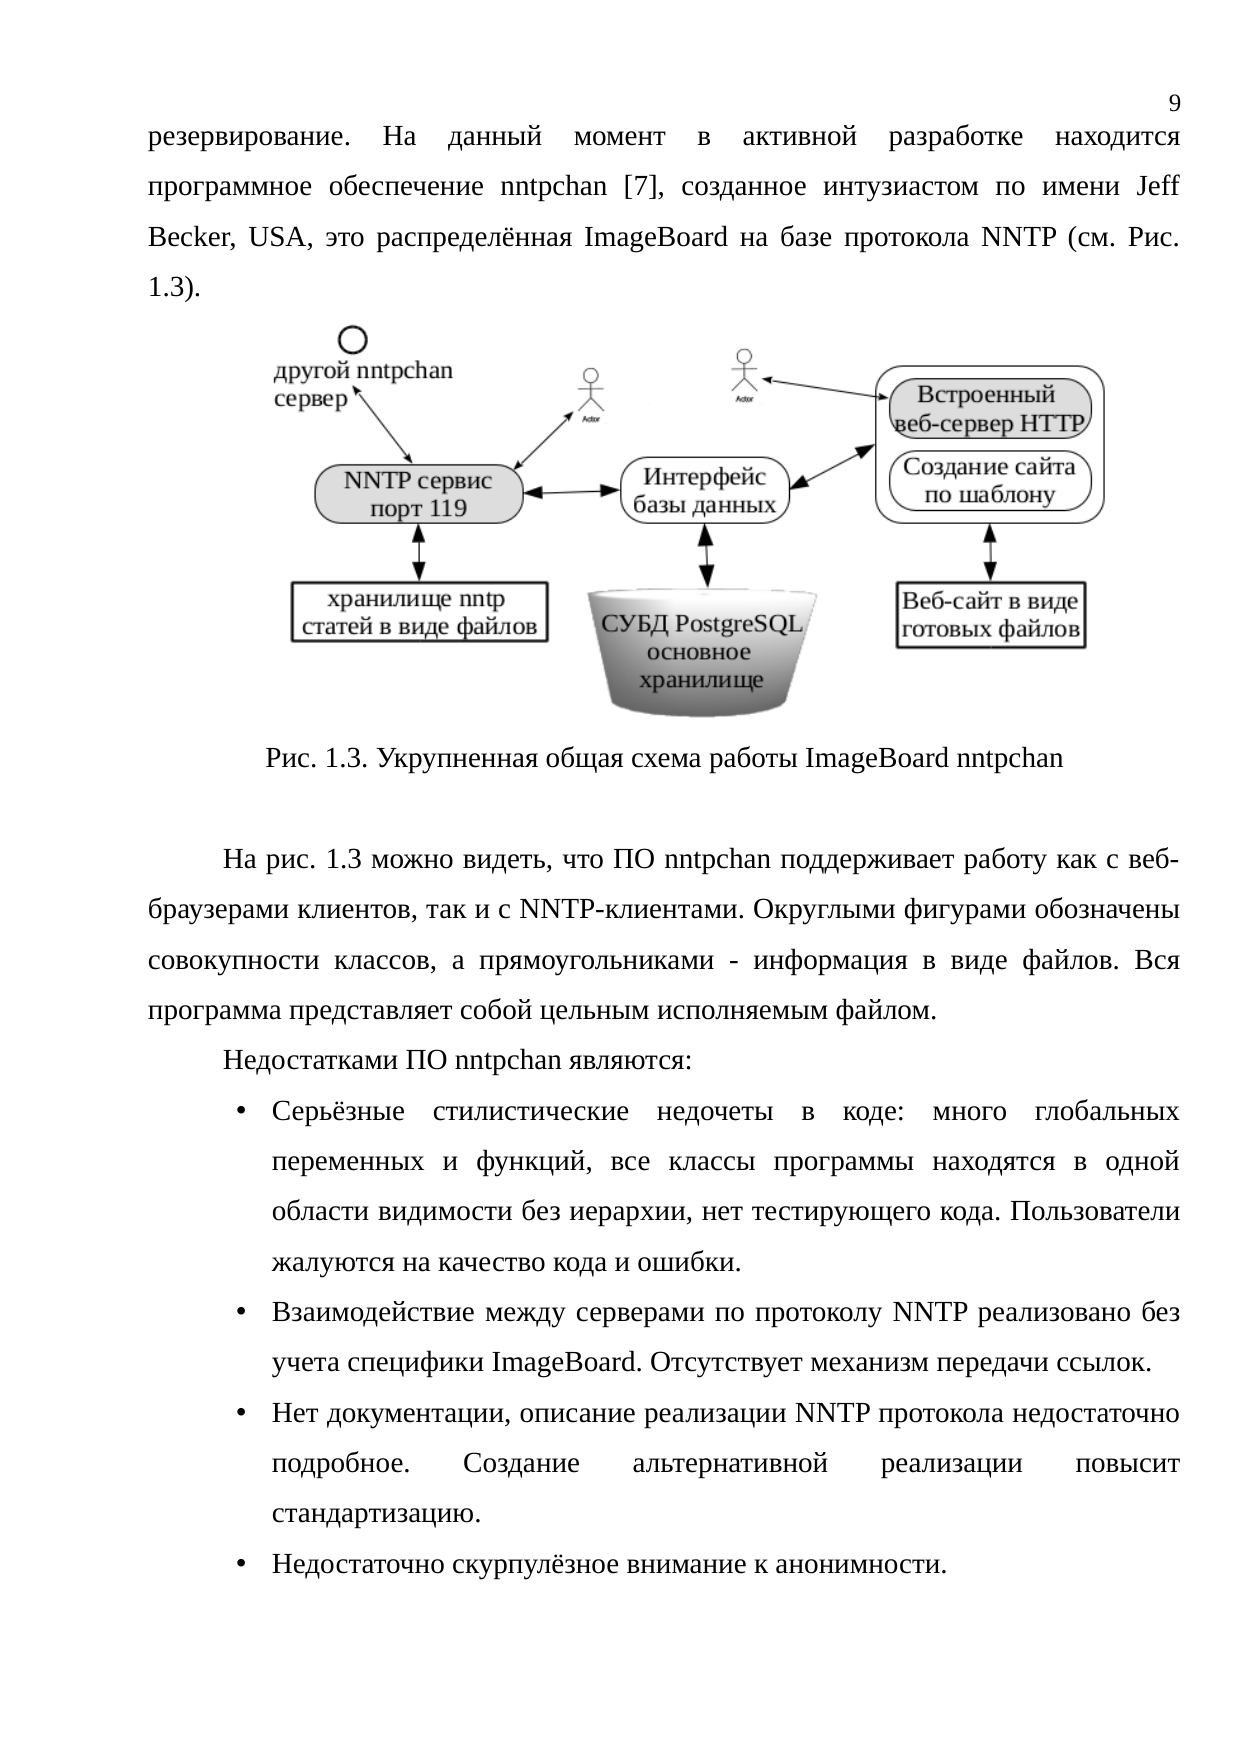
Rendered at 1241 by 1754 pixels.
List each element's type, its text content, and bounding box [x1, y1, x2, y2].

text Рис. 1.3. Укрупненная общая схема работы ImageBoard nntpchan [148, 319, 1181, 774]
text На рис. 1.3 можно видеть, что ПО nntpchan поддерживает работу как с веб-браузерами клиентов, так и с NNTP-клиентами. Округлыми фигурами обозначены совокупности классов, а прямоугольниками - информация в виде файлов. Вся программа представляет собой цельным исполняемым файлом. [148, 841, 1181, 1026]
list Взаимодействие между серверами по протоколу NNTP реализовано без учета специфики ImageBoard. Отсутствует механизм передачи ссылок. [236, 1294, 1181, 1378]
text Недостатками ПО nntpchan являются: [148, 1042, 1181, 1076]
list Серьёзные стилистические недочеты в коде: много глобальных переменных и функций, все классы программы находятся в одной области видимости без иерархии, нет тестирующего кода. Пользователи жалуются на качество кода и ошибки. [236, 1093, 1181, 1277]
picture [235, 317, 1134, 361]
list Недостаточно скурпулёзное внимание к анонимности. [236, 1546, 1181, 1579]
list Нет документации, описание реализации NNTP протокола недостаточно подробное. Создание альтернативной реализации повысит стандартизацию. [236, 1395, 1181, 1529]
text резервирование. На данный момент в активной разработке находится программное обеспечение nntpchan [7], созданное интузиастом по имени Jeff Becker, USA, это распределённая ImageBoard на базе протокола NNTP (см. Рис. 1.3). [148, 118, 1181, 302]
